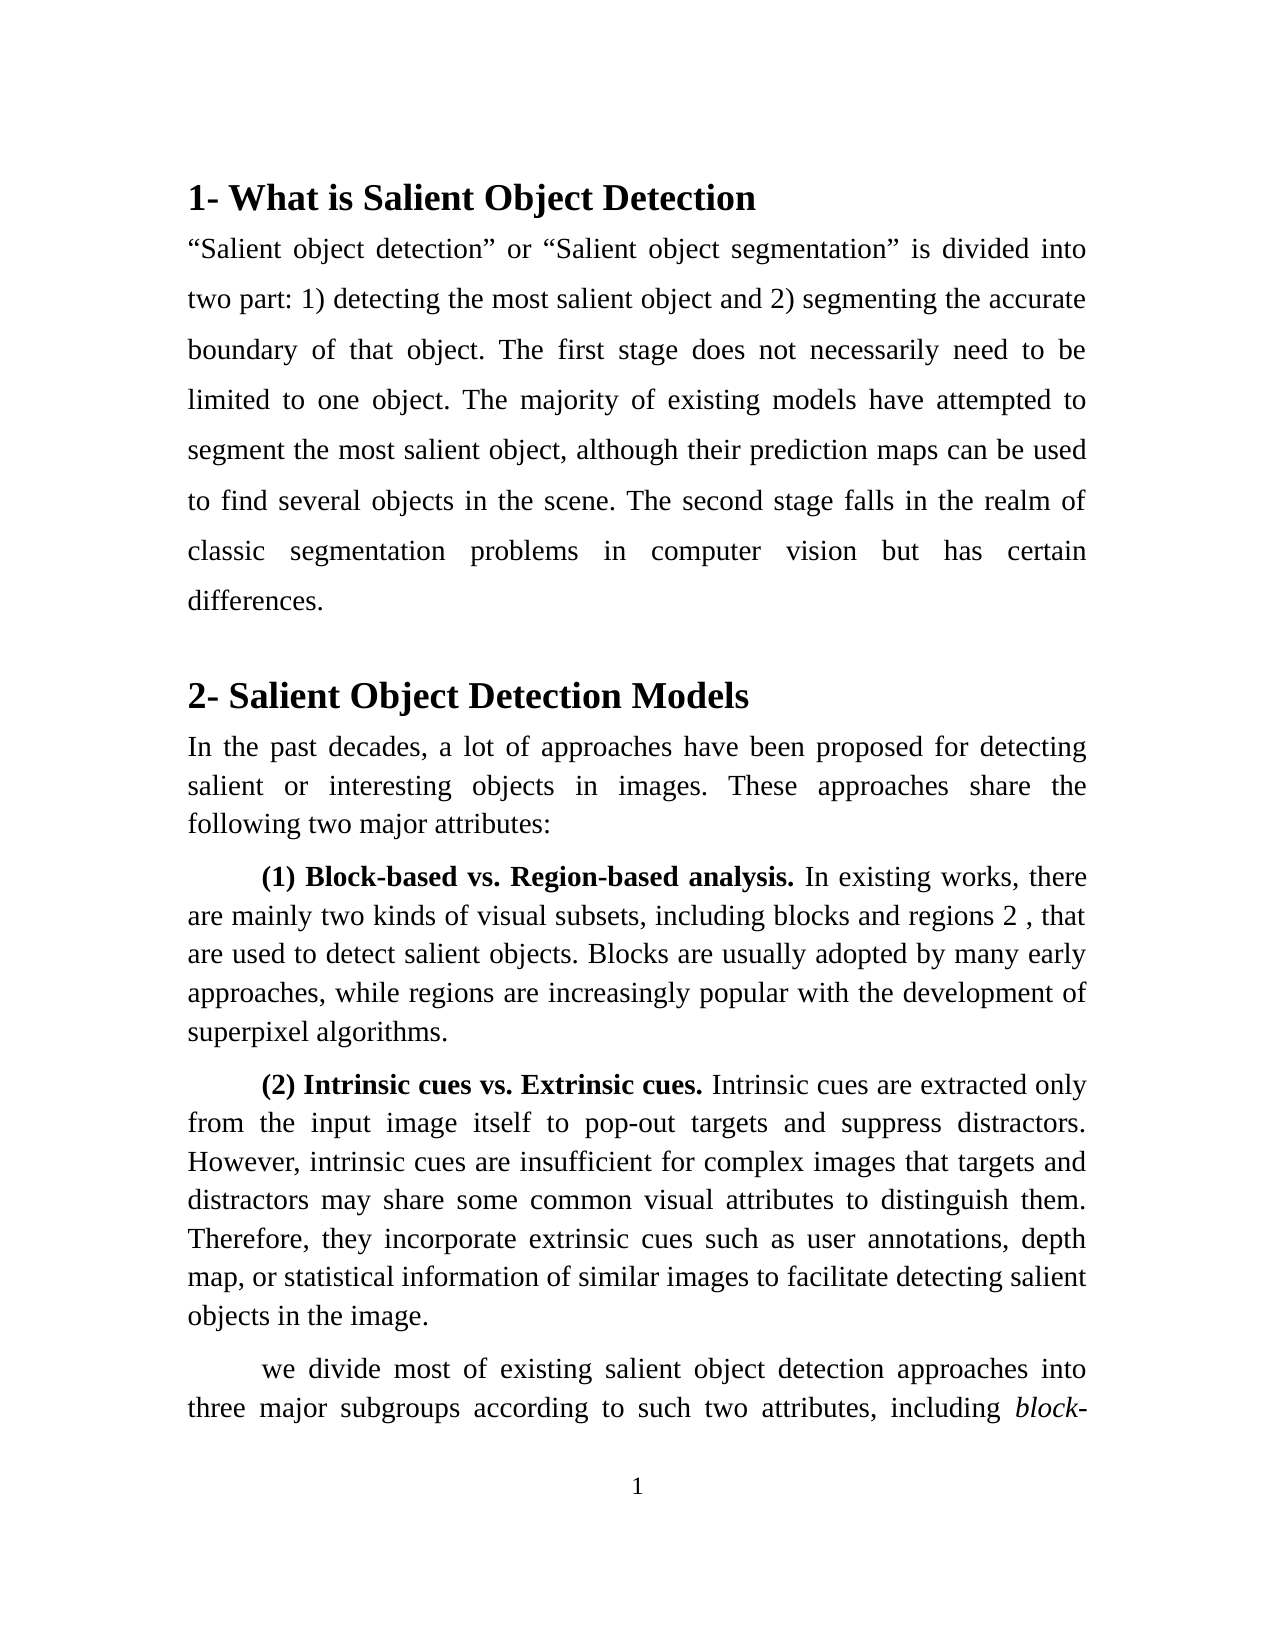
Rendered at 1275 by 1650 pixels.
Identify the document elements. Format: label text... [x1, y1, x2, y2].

subtitle 1- What is Salient Object Detection [187, 175, 1087, 219]
subtitle 2- Salient Object Detection Models [187, 673, 1087, 717]
text we divide most of existing salient object detection approaches into three major subgroups according to such two attributes, including block- [187, 1351, 1087, 1423]
text (2) Intrinsic cues vs. Extrinsic cues. Intrinsic cues are extracted only from the input image itself to pop-out targets and suppress distractors. However, intrinsic cues are insufficient for complex images that targets and distractors may share some common visual attributes to distinguish them. Therefore, they incorporate extrinsic cues such as user annotations, depth map, or statistical information of similar images to facilitate detecting salient objects in the image. [187, 1067, 1087, 1332]
text In the past decades, a lot of approaches have been proposed for detecting salient or interesting objects in images. These approaches share the following two major attributes: [187, 729, 1087, 840]
text “Salient object detection” or “Salient object segmentation” is divided into two part: 1) detecting the most salient object and 2) segmenting the accurate boundary of that object. The first stage does not necessarily need to be limited to one object. The majority of existing models have attempted to segment the most salient object, although their prediction maps can be used to find several objects in the scene. The second stage falls in the realm of classic segmentation problems in computer vision but has certain differences. [187, 231, 1087, 617]
text (1) Block-based vs. Region-based analysis. In existing works, there are mainly two kinds of visual subsets, including blocks and regions 2 , that are used to detect salient objects. Blocks are usually adopted by many early approaches, while regions are increasingly popular with the development of superpixel algorithms. [187, 859, 1087, 1047]
